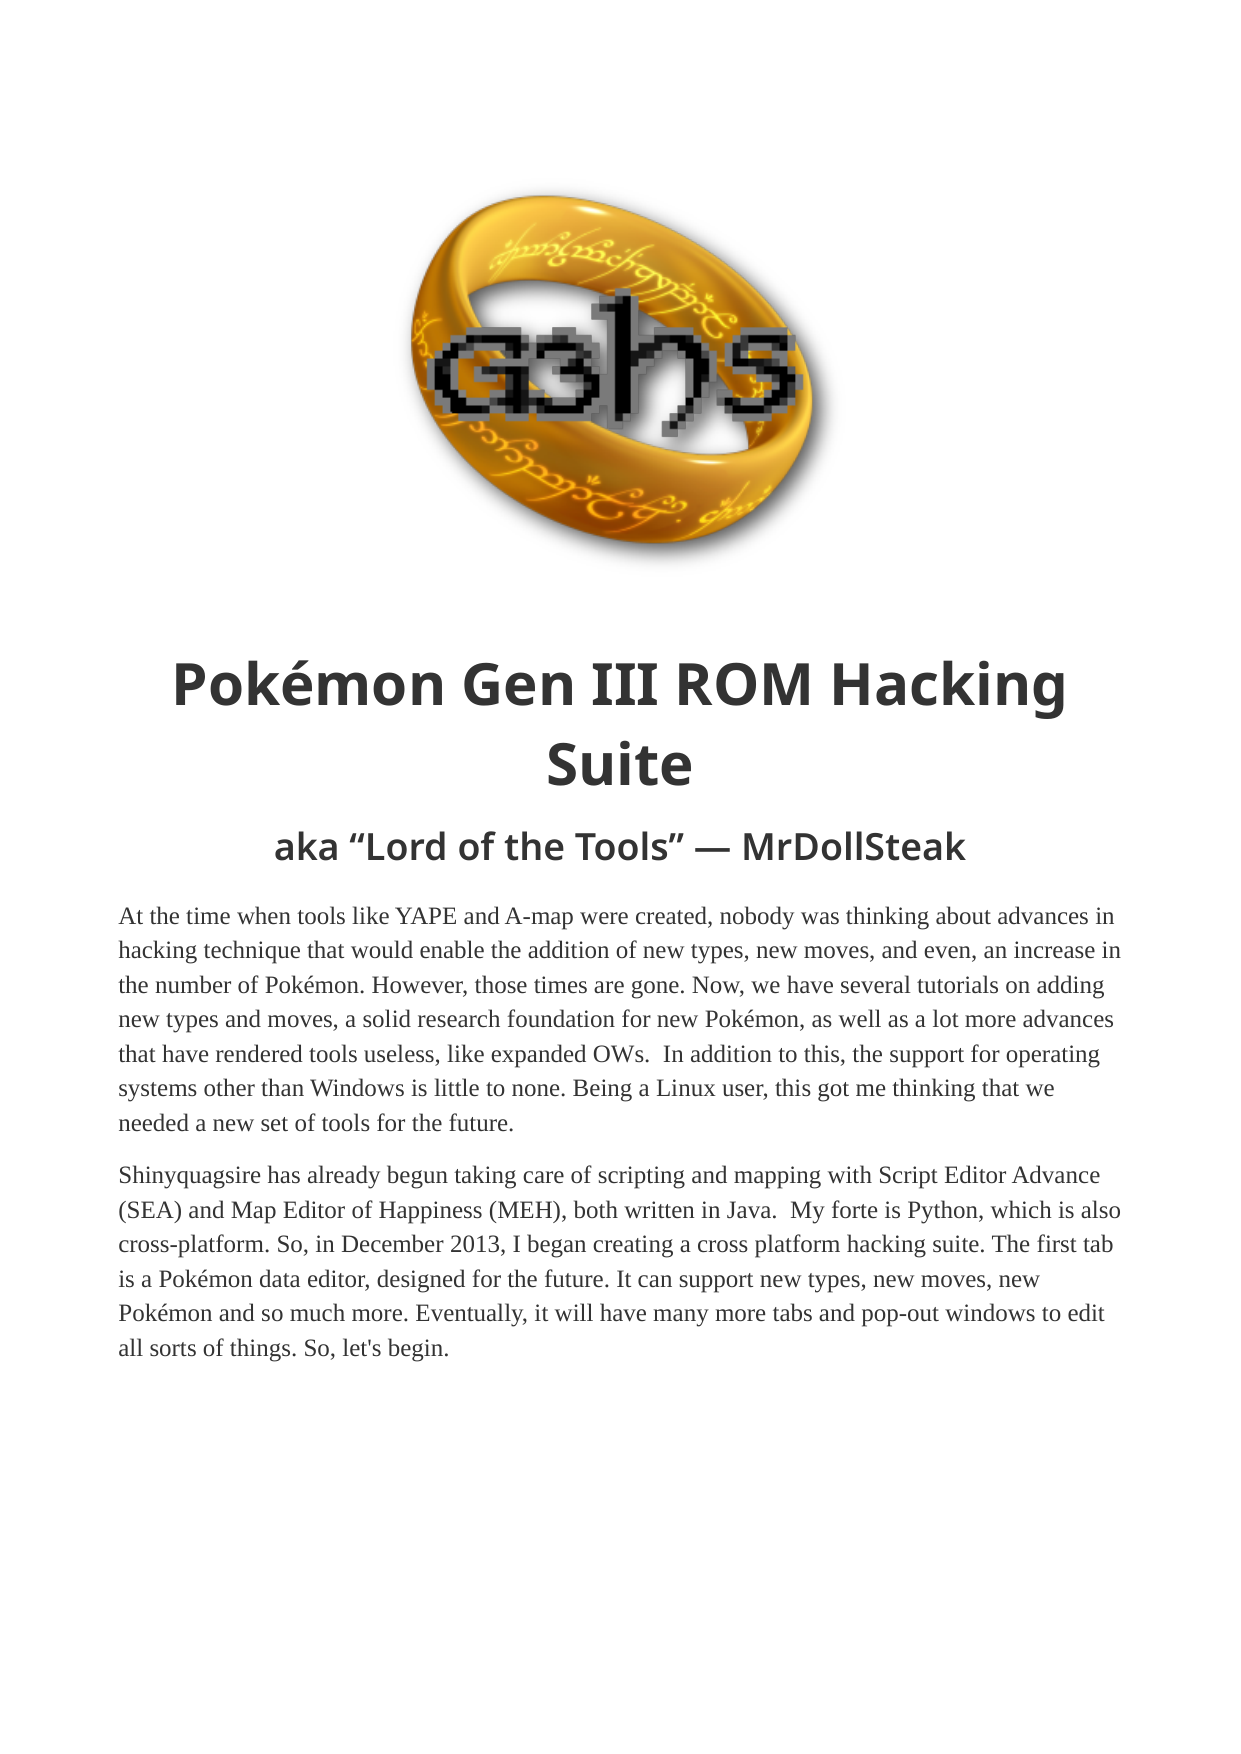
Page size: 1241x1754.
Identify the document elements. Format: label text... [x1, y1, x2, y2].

subtitle aka “Lord of the Tools” — MrDollSteak [118, 821, 1122, 872]
title Pokémon Gen III ROM Hacking Suite [118, 643, 1122, 802]
text Shinyquagsire has already begun taking care of scripting and mapping with Script Editor Advance (SEA) and Map Editor of Happiness (MEH), both written in Java. My forte is Python, which is also cross-platform. So, in December 2013, I began creating a cross platform hacking suite. The first tab is a Pokémon data editor, designed for the future. It can support new types, new moves, new Pokémon and so much more. Eventually, it will have many more tabs and pop-out windows to edit all sorts of things. So, let's begin. [118, 1160, 1122, 1361]
text At the time when tools like YAPE and A-map were created, nobody was thinking about advances in hacking technique that would enable the addition of new types, new moves, and even, an increase in the number of Pokémon. However, those times are gone. Now, we have several tutorials on adding new types and moves, a solid research foundation for new Pokémon, as well as a lot more advances that have rendered tools useless, like expanded OWs. In addition to this, the support for operating systems other than Windows is little to none. Being a Linux user, this got me thinking that we needed a new set of tools for the future. [118, 901, 1122, 1137]
picture [388, 143, 852, 606]
